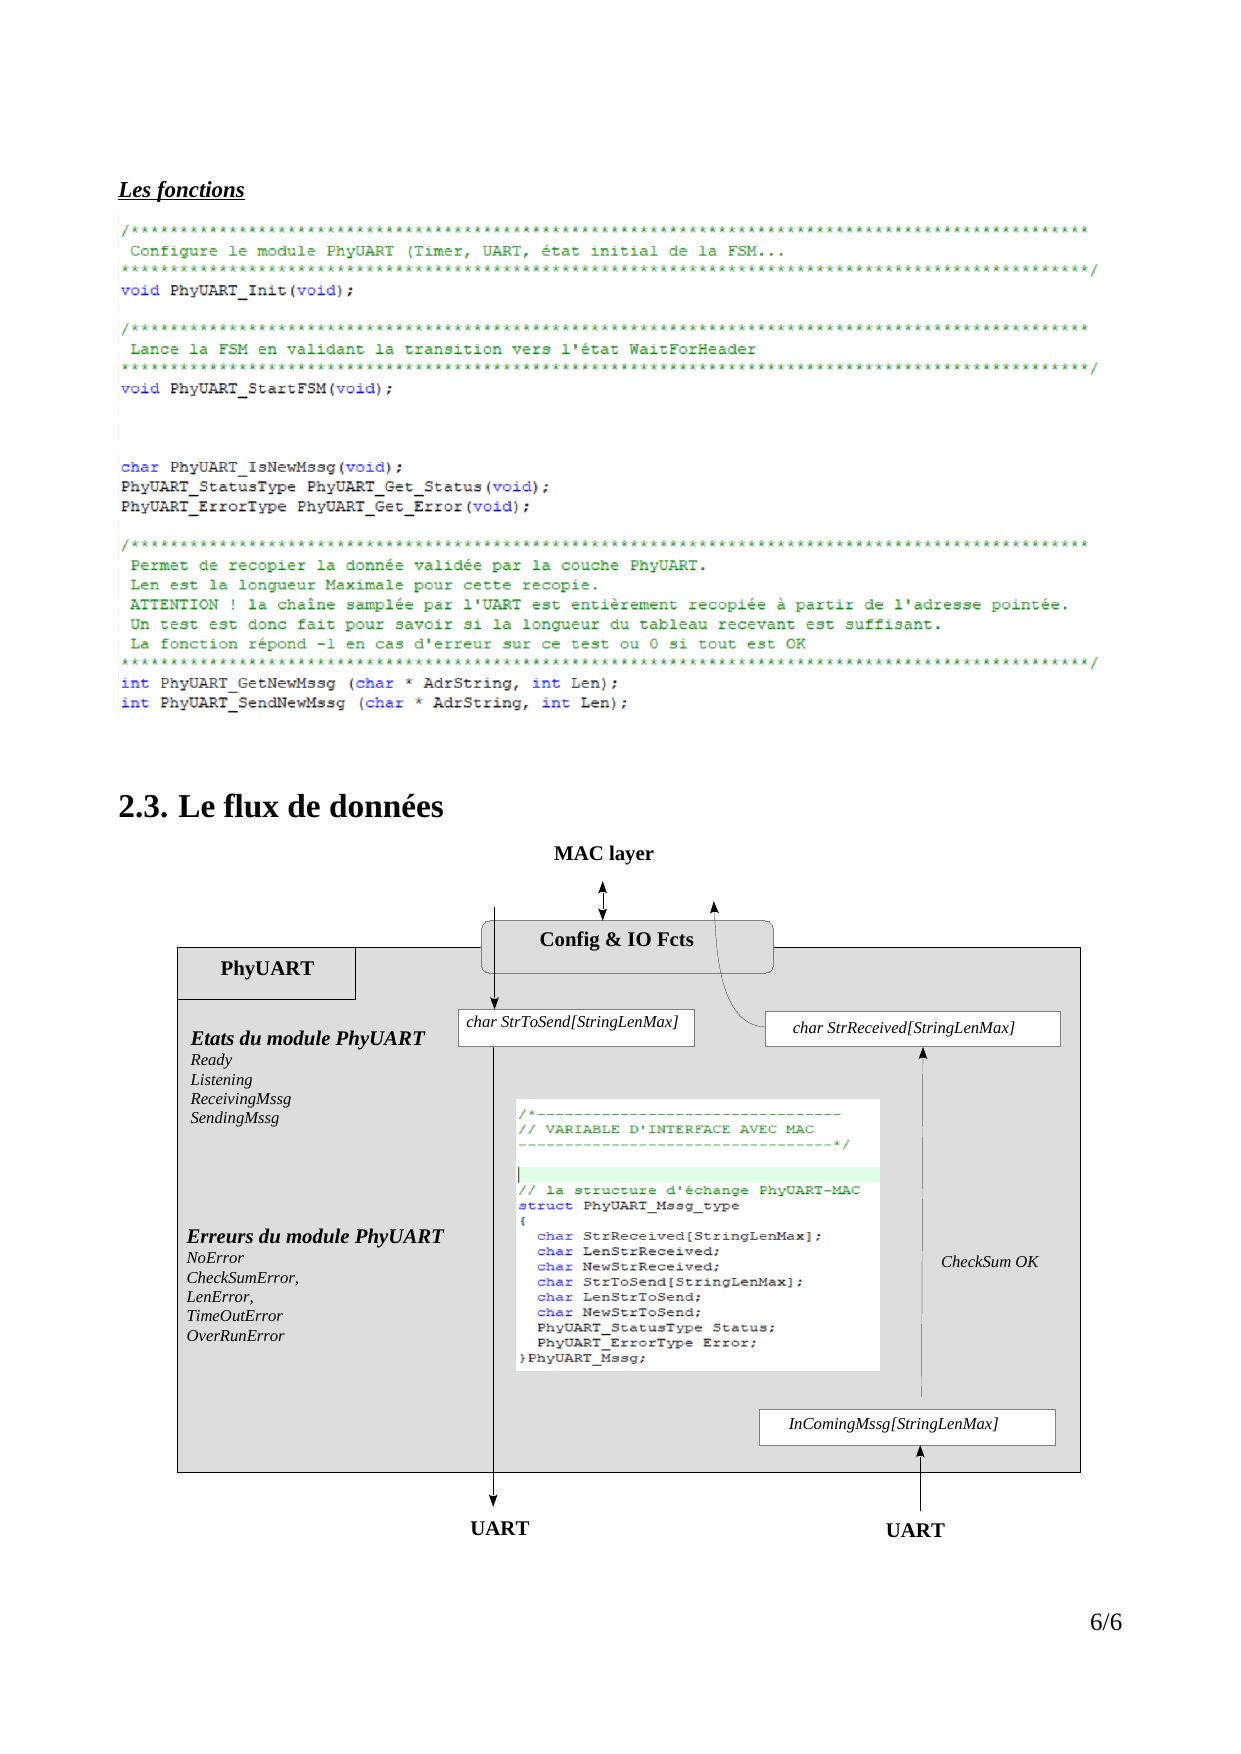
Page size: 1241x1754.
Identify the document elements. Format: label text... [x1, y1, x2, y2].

text Les fonctions [118, 176, 1122, 203]
subtitle Le flux de données [118, 786, 1122, 824]
